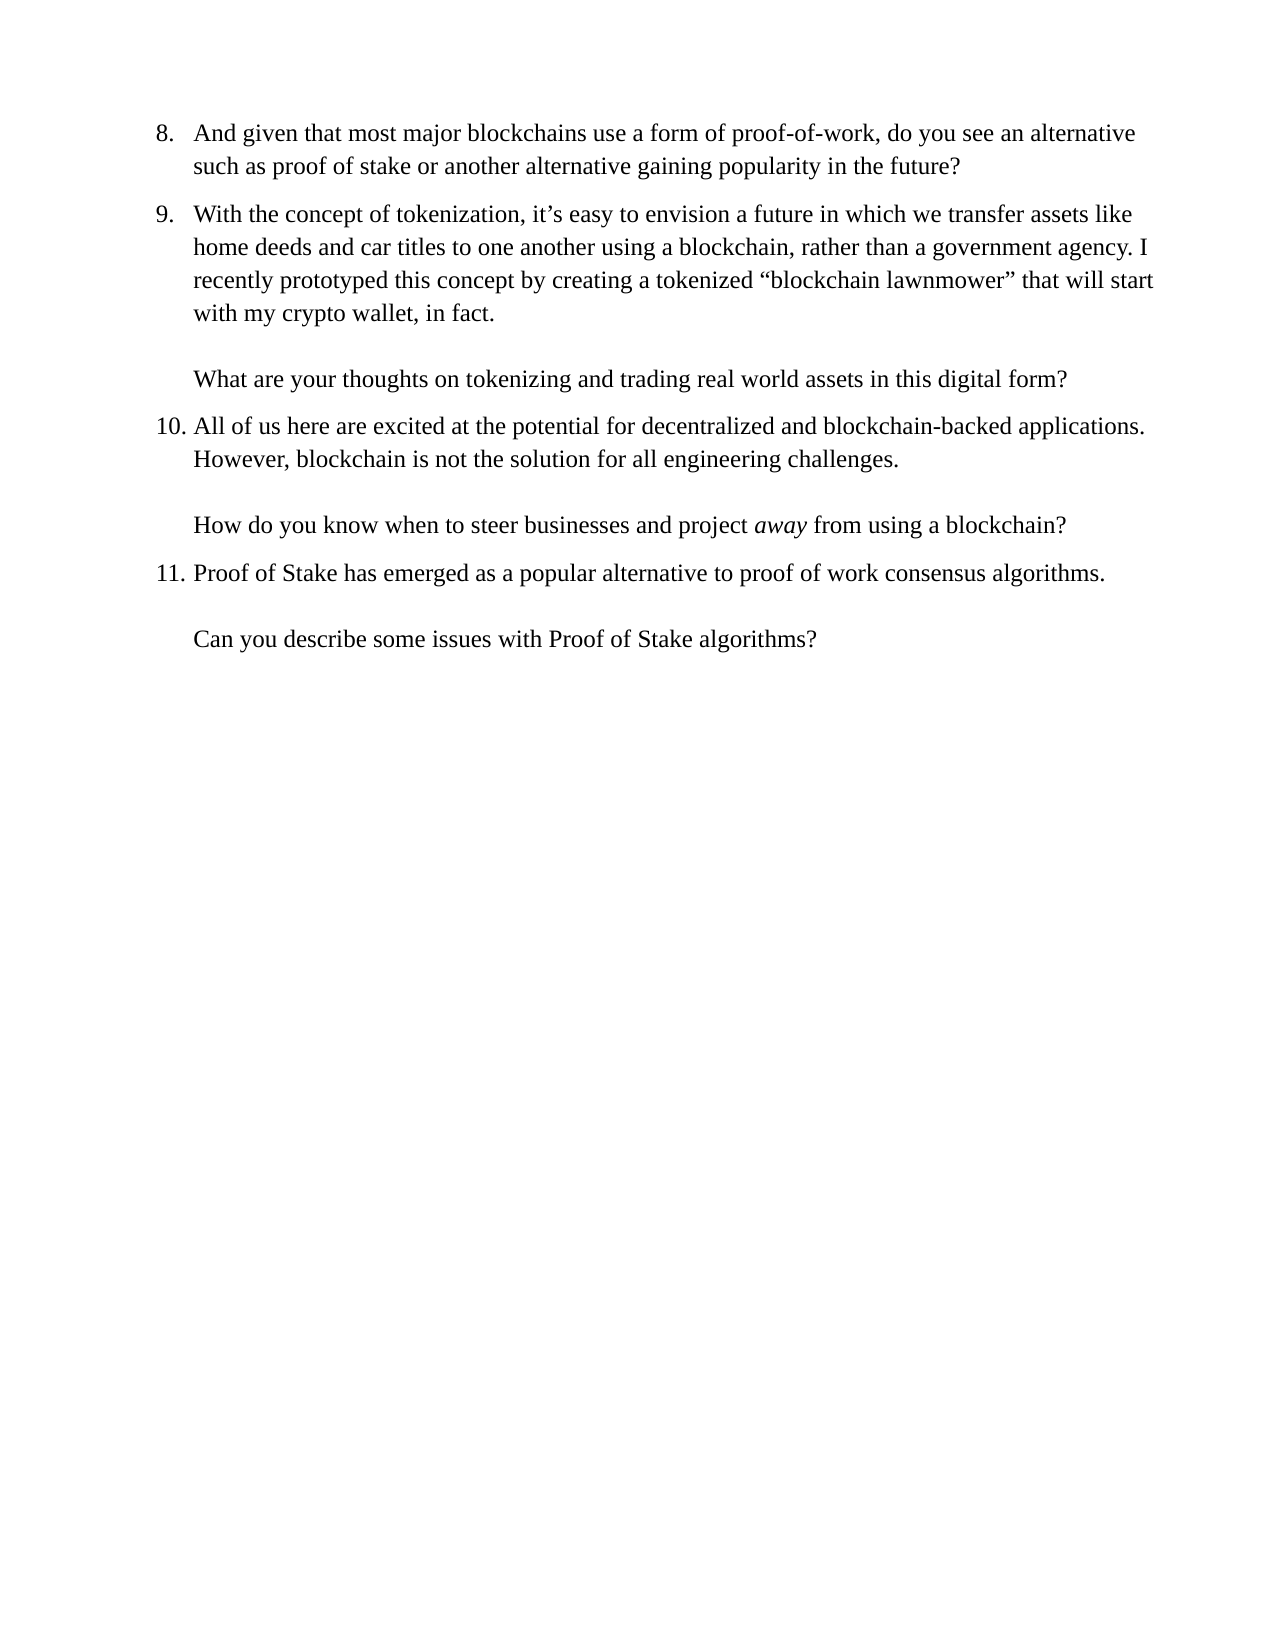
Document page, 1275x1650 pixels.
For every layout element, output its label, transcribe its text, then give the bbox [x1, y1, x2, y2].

list All of us here are excited at the potential for decentralized and blockchain-backed applications. However, blockchain is not the solution for all engineering challenges. How do you know when to steer businesses and project away from using a blockchain? [156, 411, 1157, 539]
list Proof of Stake has emerged as a popular alternative to proof of work consensus algorithms. Can you describe some issues with Proof of Stake algorithms? [156, 558, 1157, 653]
list With the concept of tokenization, it’s easy to envision a future in which we transfer assets like home deeds and car titles to one another using a blockchain, rather than a government agency. I recently prototyped this concept by creating a tokenized “blockchain lawnmower” that will start with my crypto wallet, in fact. What are your thoughts on tokenizing and trading real world assets in this digital form? [156, 199, 1157, 393]
list And given that most major blockchains use a form of proof-of-work, do you see an alternative such as proof of stake or another alternative gaining popularity in the future? [156, 118, 1157, 180]
